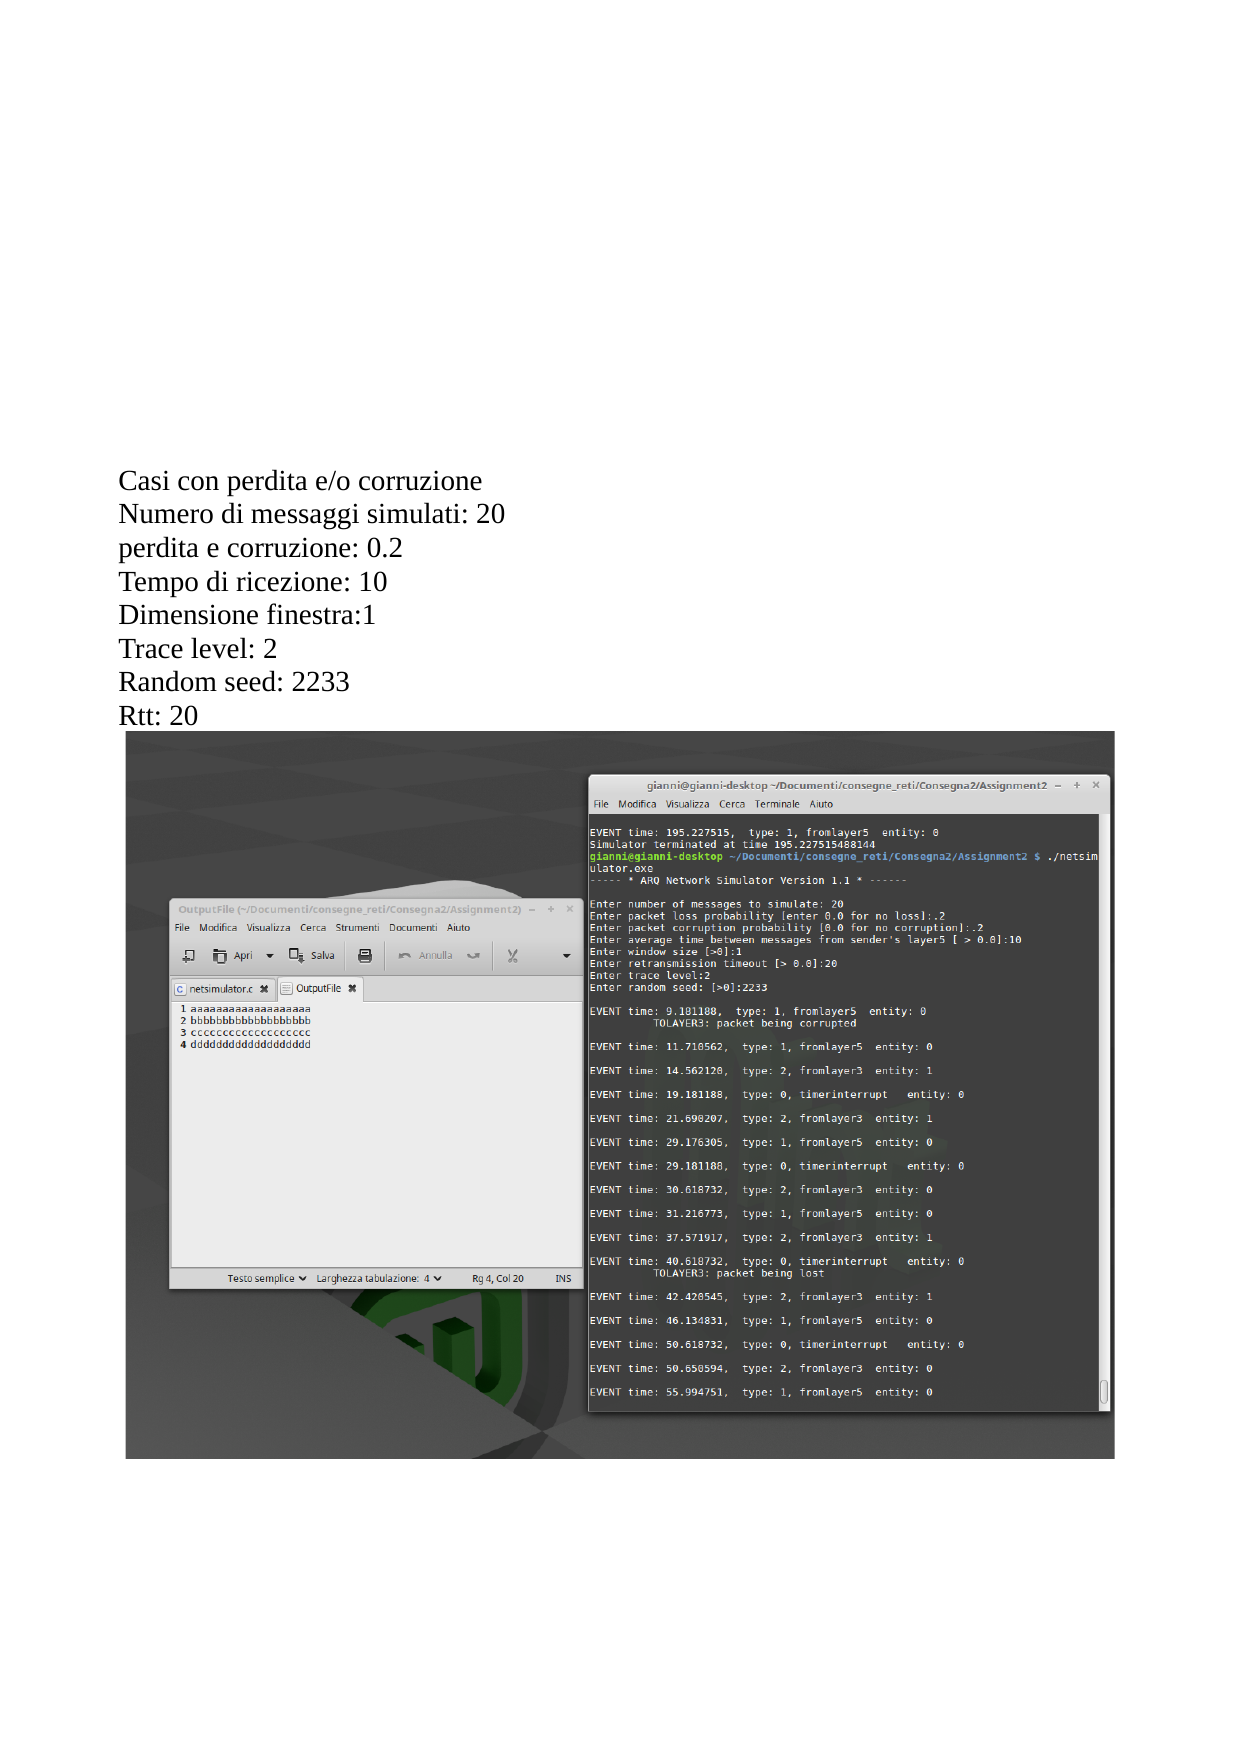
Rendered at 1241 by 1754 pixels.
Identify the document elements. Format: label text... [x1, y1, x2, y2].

text Tempo di ricezione: 10 [118, 564, 1122, 597]
text Numero di messaggi simulati: 20 [118, 497, 1122, 530]
text perdita e corruzione: 0.2 [118, 530, 1122, 564]
text Random seed: 2233 [118, 664, 1122, 698]
text Rtt: 20 [118, 698, 1122, 731]
text Dimensione finestra:1 [118, 597, 1122, 631]
text Casi con perdita e/o corruzione [118, 463, 1122, 497]
picture [125, 731, 1115, 1459]
text Trace level: 2 [118, 631, 1122, 664]
